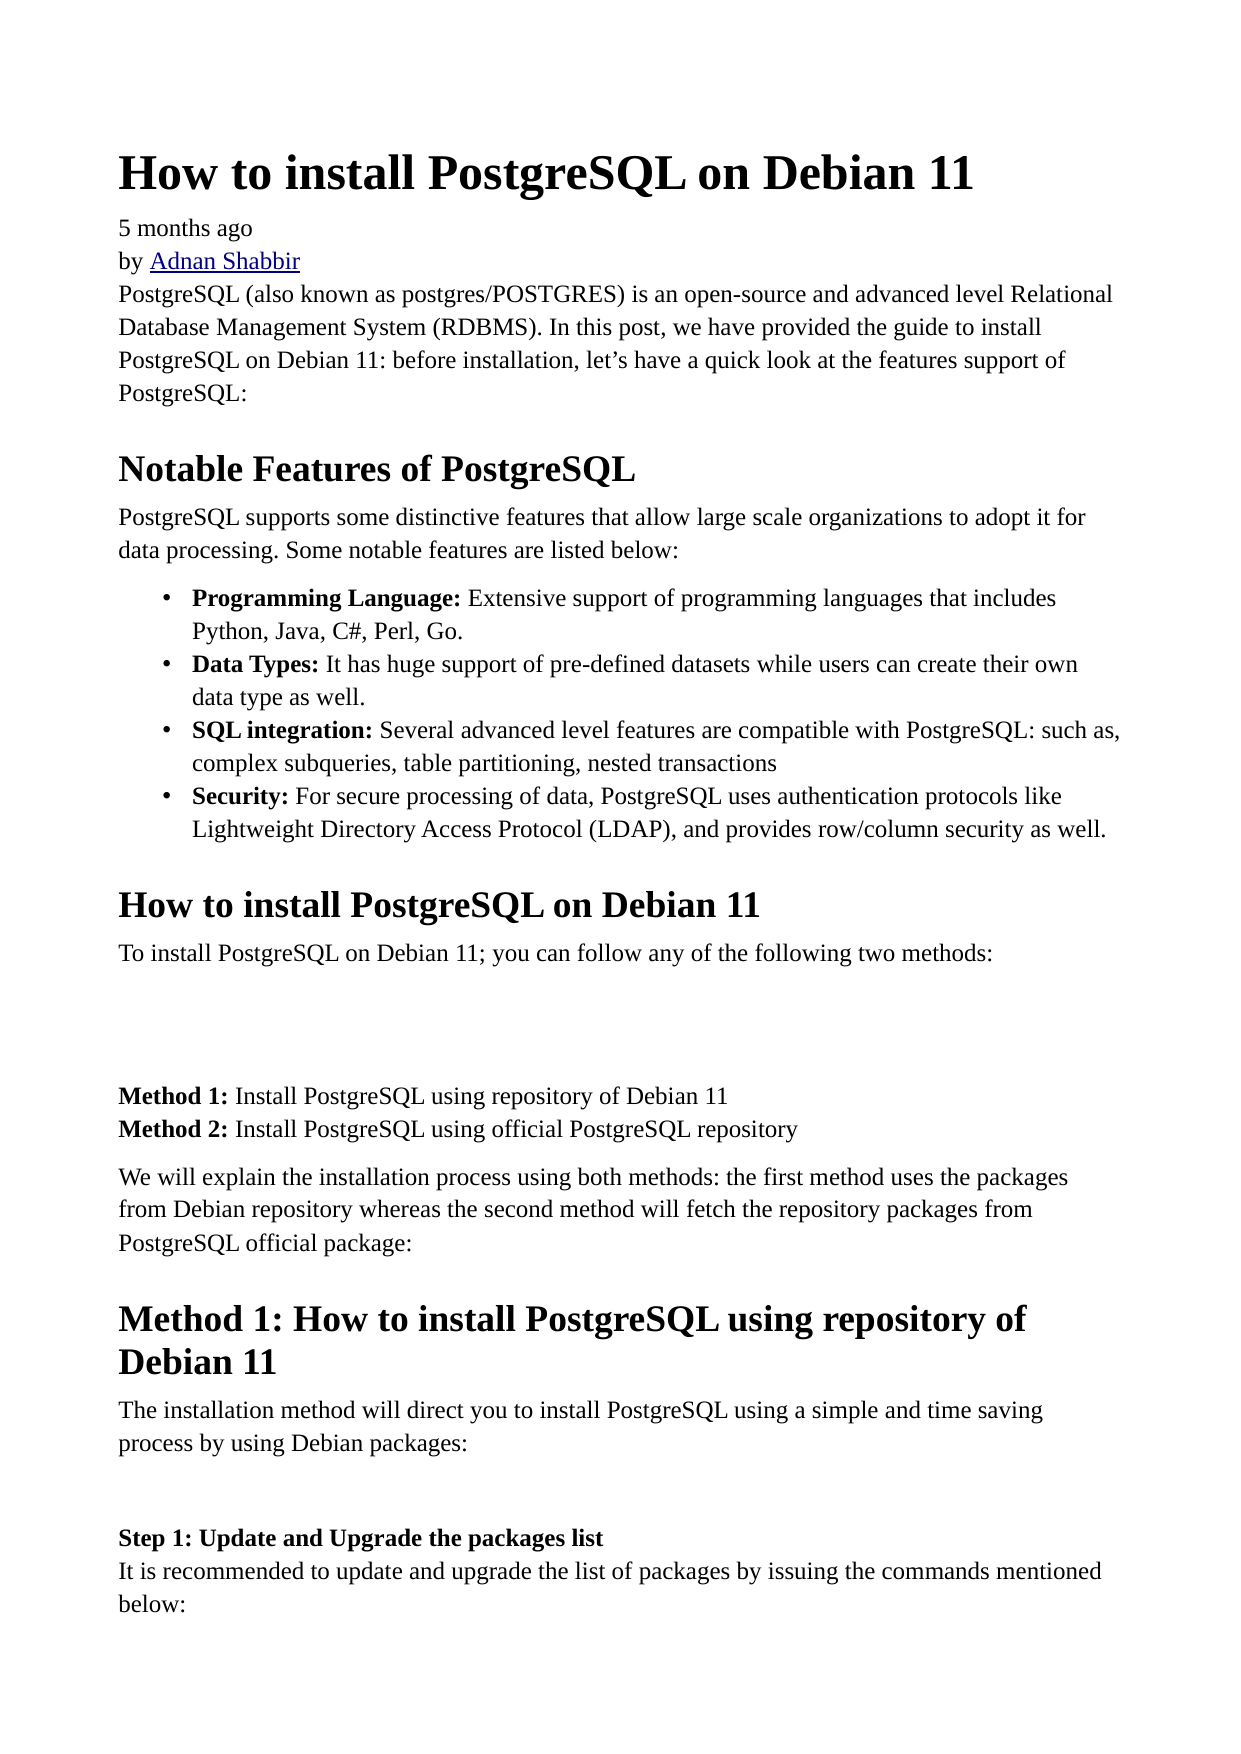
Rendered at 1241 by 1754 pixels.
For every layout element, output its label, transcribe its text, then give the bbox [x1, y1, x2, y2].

text To install PostgreSQL on Debian 11; you can follow any of the following two methods: [118, 938, 1122, 967]
text 5 months ago [118, 213, 1122, 242]
text by Adnan Shabbir [118, 246, 1122, 275]
list SQL integration: Several advanced level features are compatible with PostgreSQL: such as, complex subqueries, table partitioning, nested transactions [162, 715, 1122, 777]
subtitle How to install PostgreSQL on Debian 11 [118, 882, 1122, 926]
subtitle Notable Features of PostgreSQL [118, 447, 1122, 490]
text Step 1: Update and Upgrade the packages list It is recommended to update and upgrade the list of packages by issuing the commands mentioned below: [118, 1523, 1122, 1618]
text Method 1: Install PostgreSQL using repository of Debian 11 Method 2: Install PostgreSQL using official PostgreSQL repository [118, 1081, 1122, 1143]
subtitle Method 1: How to install PostgreSQL using repository of Debian 11 [118, 1296, 1122, 1382]
text The installation method will direct you to install PostgreSQL using a simple and time saving process by using Debian packages: [118, 1395, 1122, 1457]
text PostgreSQL supports some distinctive features that allow large scale organizations to adopt it for data processing. Some notable features are listed below: [118, 502, 1122, 564]
text We will explain the installation process using both methods: the first method uses the packages from Debian repository whereas the second method will fetch the repository packages from PostgreSQL official package: [118, 1162, 1122, 1256]
list Data Types: It has huge support of pre-defined datasets while users can create their own data type as well. [162, 649, 1122, 711]
list Security: For secure processing of data, PostgreSQL uses authentication protocols like Lightweight Directory Access Protocol (LDAP), and provides row/column security as well. [162, 781, 1122, 843]
list Programming Language: Extensive support of programming languages that includes Python, Java, C#, Perl, Go. [162, 583, 1122, 645]
subtitle How to install PostgreSQL on Debian 11 [118, 143, 1122, 201]
text PostgreSQL (also known as postgres/POSTGRES) is an open-source and advanced level Relational Database Management System (RDBMS). In this post, we have provided the guide to install PostgreSQL on Debian 11: before installation, let’s have a quick look at the features support of PostgreSQL: [118, 279, 1122, 407]
